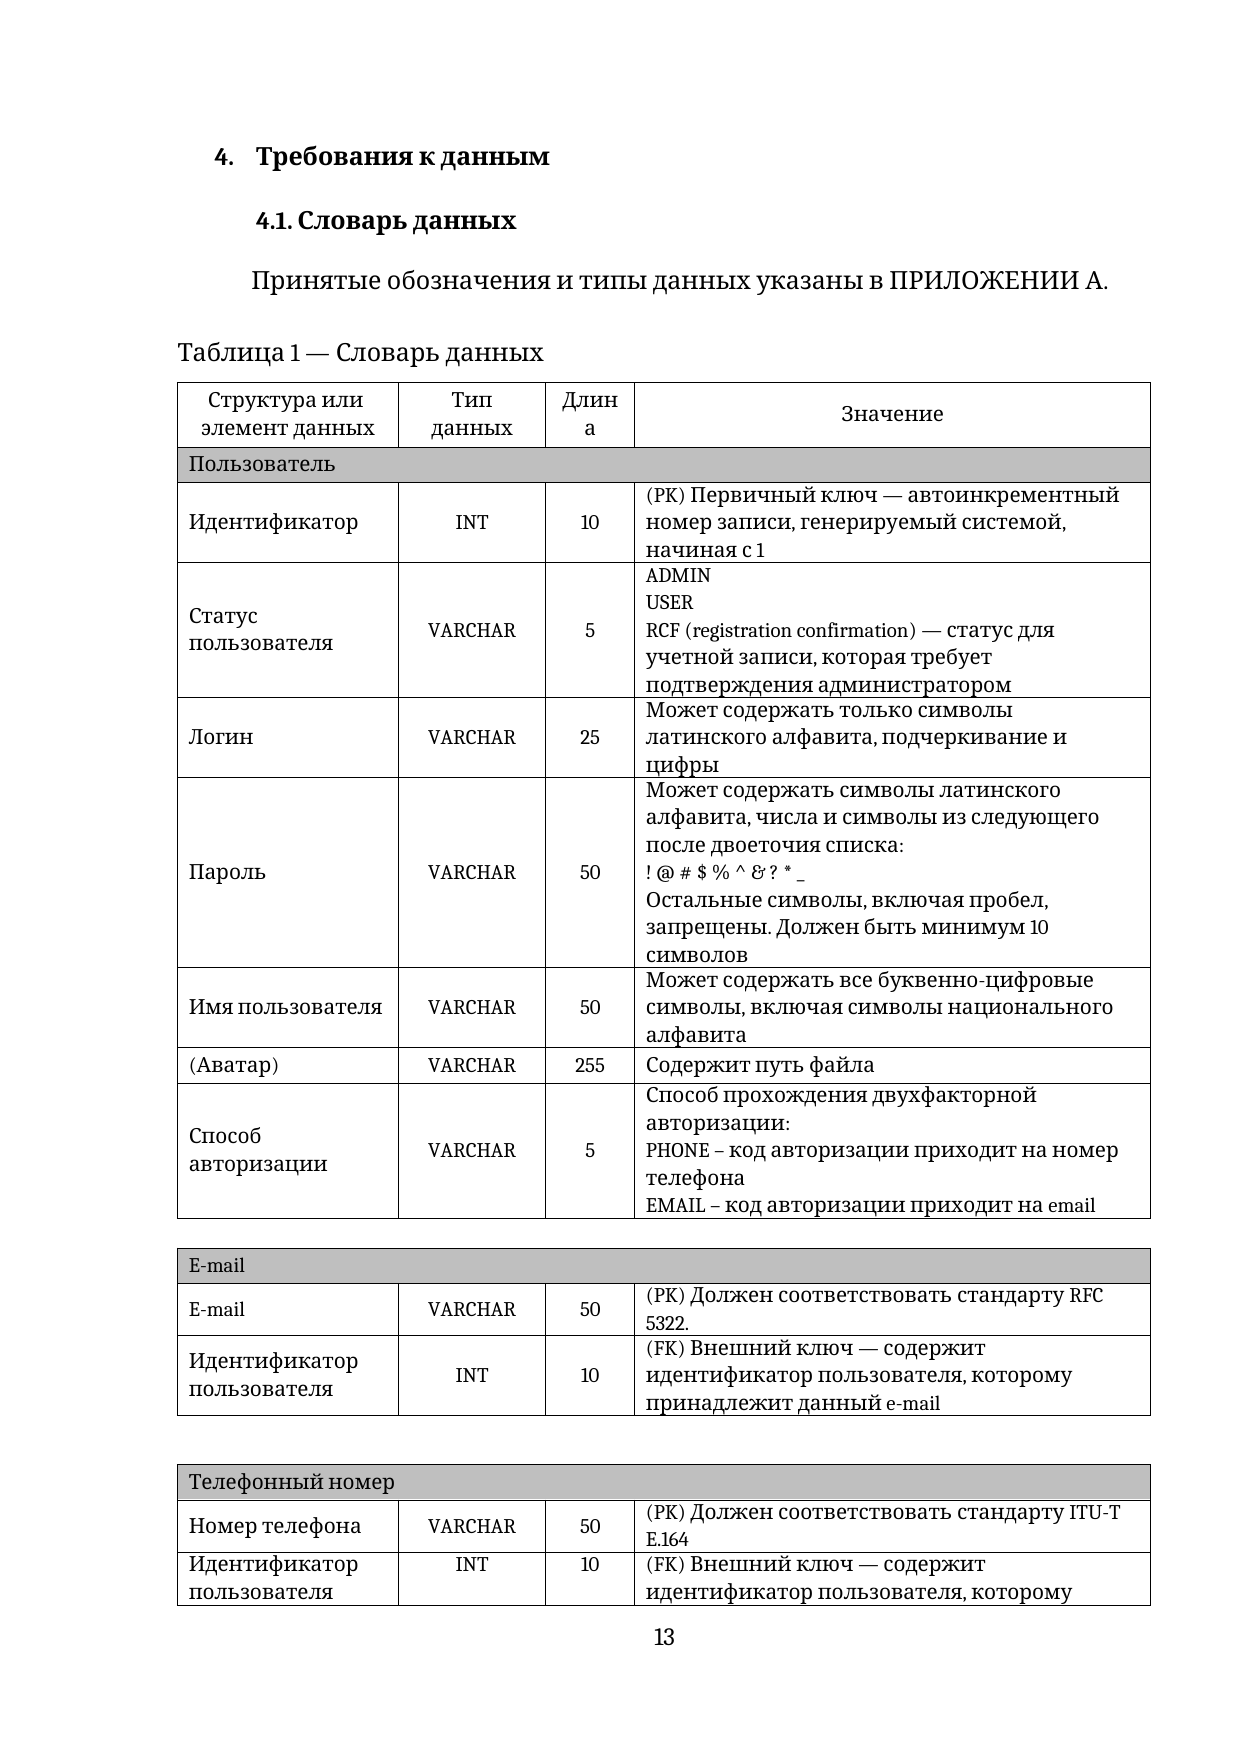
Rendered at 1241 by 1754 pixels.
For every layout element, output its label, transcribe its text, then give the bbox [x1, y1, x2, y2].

table_cell (FK) Внешний ключ — содержит идентификатор пользователя, которому принадлежит данный e-mail [635, 1336, 1150, 1415]
table_header Значение [635, 383, 1150, 447]
table_cell Может содержать только символы латинского алфавита, подчеркивание и цифры [635, 698, 1150, 777]
table_cell 50 [546, 778, 634, 967]
table_cell (PK) Первичный ключ — автоинкрементный номер записи, генерируемый системой, начиная с 1 [635, 483, 1150, 562]
table_cell 255 [546, 1048, 634, 1083]
table_cell Идентификатор [178, 483, 398, 562]
table_cell Логин [178, 698, 398, 777]
subtitle Словарь данных [256, 207, 1152, 236]
table_cell Пользователь [178, 448, 1150, 482]
table_cell ADMIN USER RCF (registration confirmation) — статус для учетной записи, которая требует подтверждения администратором [635, 563, 1150, 697]
table_cell 10 [546, 1336, 634, 1415]
table_cell VARCHAR [399, 698, 545, 777]
table_cell 5 [546, 563, 634, 697]
table_cell VARCHAR [399, 968, 545, 1047]
table_cell (PK) Должен соответствовать стандарту ITU-T E.164 [635, 1501, 1150, 1552]
table_cell 50 [546, 1501, 634, 1552]
table_cell E-mail [178, 1284, 398, 1335]
table_cell Содержит путь файла [635, 1048, 1150, 1083]
table_header E-mail [178, 1249, 1150, 1283]
table_cell (PK) Должен соответствовать стандарту RFC 5322. [635, 1284, 1150, 1335]
table_cell VARCHAR [399, 778, 545, 967]
table_header Длина [546, 383, 634, 447]
table_cell INT [399, 483, 545, 562]
table_cell (Аватар) [178, 1048, 398, 1083]
table_cell VARCHAR [399, 1284, 545, 1335]
table_cell VARCHAR [399, 1501, 545, 1552]
table_cell Может содержать все буквенно-цифровые символы, включая символы национального алфавита [635, 968, 1150, 1047]
table_cell INT [399, 1336, 545, 1415]
text Таблица 1 — Словарь данных [177, 339, 1152, 367]
table_cell Способ прохождения двухфакторной авторизации: PHONE – код авторизации приходит на номер телефона EMAIL – код авторизации приходит на email [635, 1084, 1150, 1218]
table_cell Идентификатор пользователя [178, 1336, 398, 1415]
table_cell Пароль [178, 778, 398, 967]
table_cell INT [399, 1553, 545, 1604]
table_cell 50 [546, 1284, 634, 1335]
table_header Телефонный номер [178, 1465, 1150, 1499]
table_cell Имя пользователя [178, 968, 398, 1047]
table_header Структура или элемент данных [178, 383, 398, 447]
table_cell Номер телефона [178, 1501, 398, 1552]
table_cell VARCHAR [399, 1048, 545, 1083]
table_cell 10 [546, 1553, 634, 1604]
table_cell Статус пользователя [178, 563, 398, 697]
table_cell Может содержать символы латинского алфавита, числа и символы из следующего после двоеточия списка: ! @ # $ % ^ & ? * _ Остальные символы, включая пробел, запрещены. Должен быть минимум 10 символов [635, 778, 1150, 967]
table_cell (FK) Внешний ключ — содержит идентификатор пользователя, которому [635, 1553, 1150, 1604]
table_cell Способ авторизации [178, 1084, 398, 1218]
table_cell VARCHAR [399, 563, 545, 697]
table_header Тип данных [399, 383, 545, 447]
table_cell 10 [546, 483, 634, 562]
table_cell VARCHAR [399, 1084, 545, 1218]
subtitle Требования к данным [214, 143, 1152, 172]
table_cell 50 [546, 968, 634, 1047]
table_cell Идентификатор пользователя [178, 1553, 398, 1604]
text Принятые обозначения и типы данных указаны в ПРИЛОЖЕНИИ А. [177, 267, 1152, 296]
table_cell 5 [546, 1084, 634, 1218]
table_cell 25 [546, 698, 634, 777]
